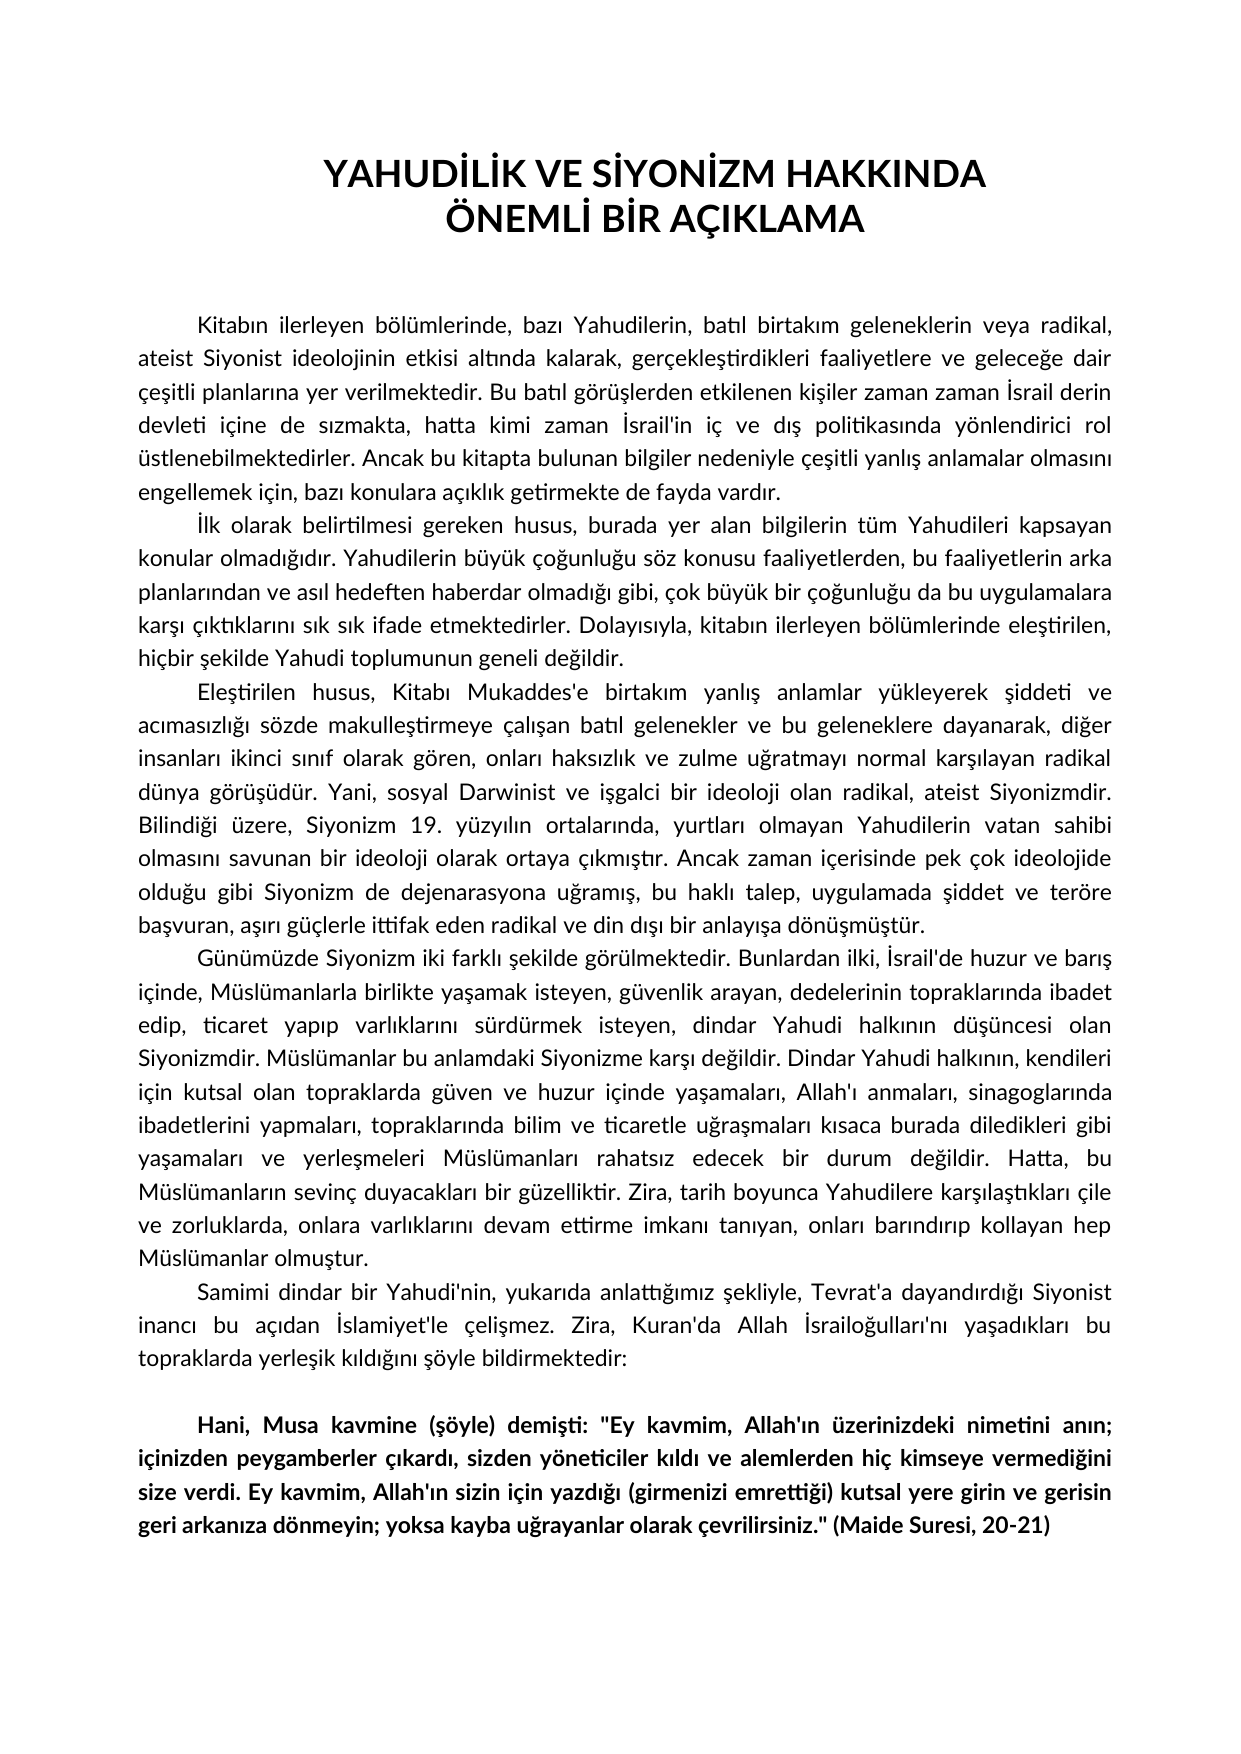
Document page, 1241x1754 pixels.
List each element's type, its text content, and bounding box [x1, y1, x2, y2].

text Samimi dindar bir Yahudi'nin, yukarıda anlattığımız şekliyle, Tevrat'a dayandırdığı Siyonist inancı bu açıdan İslamiyet'le çelişmez. Zira, Kuran'da Allah İsrailoğulları'nı yaşadıkları bu topraklarda yerleşik kıldığını şöyle bildirmektedir: [138, 1273, 1113, 1373]
text Günümüzde Siyonizm iki farklı şekilde görülmektedir. Bunlardan ilki, İsrail'de huzur ve barış içinde, Müslümanlarla birlikte yaşamak isteyen, güvenlik arayan, dedelerinin topraklarında ibadet edip, ticaret yapıp varlıklarını sürdürmek isteyen, dindar Yahudi halkının düşüncesi olan Siyonizmdir. Müslümanlar bu anlamdaki Siyonizme karşı değildir. Dindar Yahudi halkının, kendileri için kutsal olan topraklarda güven ve huzur içinde yaşamaları, Allah'ı anmaları, sinagoglarında ibadetlerini yapmaları, topraklarında bilim ve ticaretle uğraşmaları kısaca burada diledikleri gibi yaşamaları ve yerleşmeleri Müslümanları rahatsız edecek bir durum değildir. Hatta, bu Müslümanların sevinç duyacakları bir güzelliktir. Zira, tarih boyunca Yahudilere karşılaştıkları çile ve zorluklarda, onlara varlıklarını devam ettirme imkanı tanıyan, onları barındırıp kollayan hep Müslümanlar olmuştur. [138, 940, 1113, 1273]
text Kitabın ilerleyen bölümlerinde, bazı Yahudilerin, batıl birtakım geleneklerin veya radikal, ateist Siyonist ideolojinin etkisi altında kalarak, gerçekleştirdikleri faaliyetlere ve geleceğe dair çeşitli planlarına yer verilmektedir. Bu batıl görüşlerden etkilenen kişiler zaman zaman İsrail derin devleti içine de sızmakta, hatta kimi zaman İsrail'in iç ve dış politikasında yönlendirici rol üstlenebilmektedirler. Ancak bu kitapta bulunan bilgiler nedeniyle çeşitli yanlış anlamalar olmasını engellemek için, bazı konulara açıklık getirmekte de fayda vardır. [138, 307, 1113, 507]
text ÖNEMLİ BİR AÇIKLAMA [138, 195, 1113, 240]
text Hani, Musa kavmine (şöyle) demişti: "Ey kavmim, Allah'ın üzerinizdeki nimetini anın; içinizden peygamberler çıkardı, sizden yöneticiler kıldı ve alemlerden hiç kimseye vermediğini size verdi. Ey kavmim, Allah'ın sizin için yazdığı (girmenizi emrettiği) kutsal yere girin ve gerisin geri arkanıza dönmeyin; yoksa kayba uğrayanlar olarak çevrilirsiniz." (Maide Suresi, 20-21) [138, 1407, 1113, 1540]
text İlk olarak belirtilmesi gereken husus, burada yer alan bilgilerin tüm Yahudileri kapsayan konular olmadığıdır. Yahudilerin büyük çoğunluğu söz konusu faaliyetlerden, bu faaliyetlerin arka planlarından ve asıl hedeften haberdar olmadığı gibi, çok büyük bir çoğunluğu da bu uygulamalara karşı çıktıklarını sık sık ifade etmektedirler. Dolayısıyla, kitabın ilerleyen bölümlerinde eleştirilen, hiçbir şekilde Yahudi toplumunun geneli değildir. [138, 507, 1113, 673]
text YAHUDİLİK VE SİYONİZM HAKKINDA [138, 150, 1113, 195]
text Eleştirilen husus, Kitabı Mukaddes'e birtakım yanlış anlamlar yükleyerek şiddeti ve acımasızlığı sözde makulleştirmeye çalışan batıl gelenekler ve bu geleneklere dayanarak, diğer insanları ikinci sınıf olarak gören, onları haksızlık ve zulme uğratmayı normal karşılayan radikal dünya görüşüdür. Yani, sosyal Darwinist ve işgalci bir ideoloji olan radikal, ateist Siyonizmdir. Bilindiği üzere, Siyonizm 19. yüzyılın ortalarında, yurtları olmayan Yahudilerin vatan sahibi olmasını savunan bir ideoloji olarak ortaya çıkmıştır. Ancak zaman içerisinde pek çok ideolojide olduğu gibi Siyonizm de dejenarasyona uğramış, bu haklı talep, uygulamada şiddet ve teröre başvuran, aşırı güçlerle ittifak eden radikal ve din dışı bir anlayışa dönüşmüştür. [138, 673, 1113, 940]
